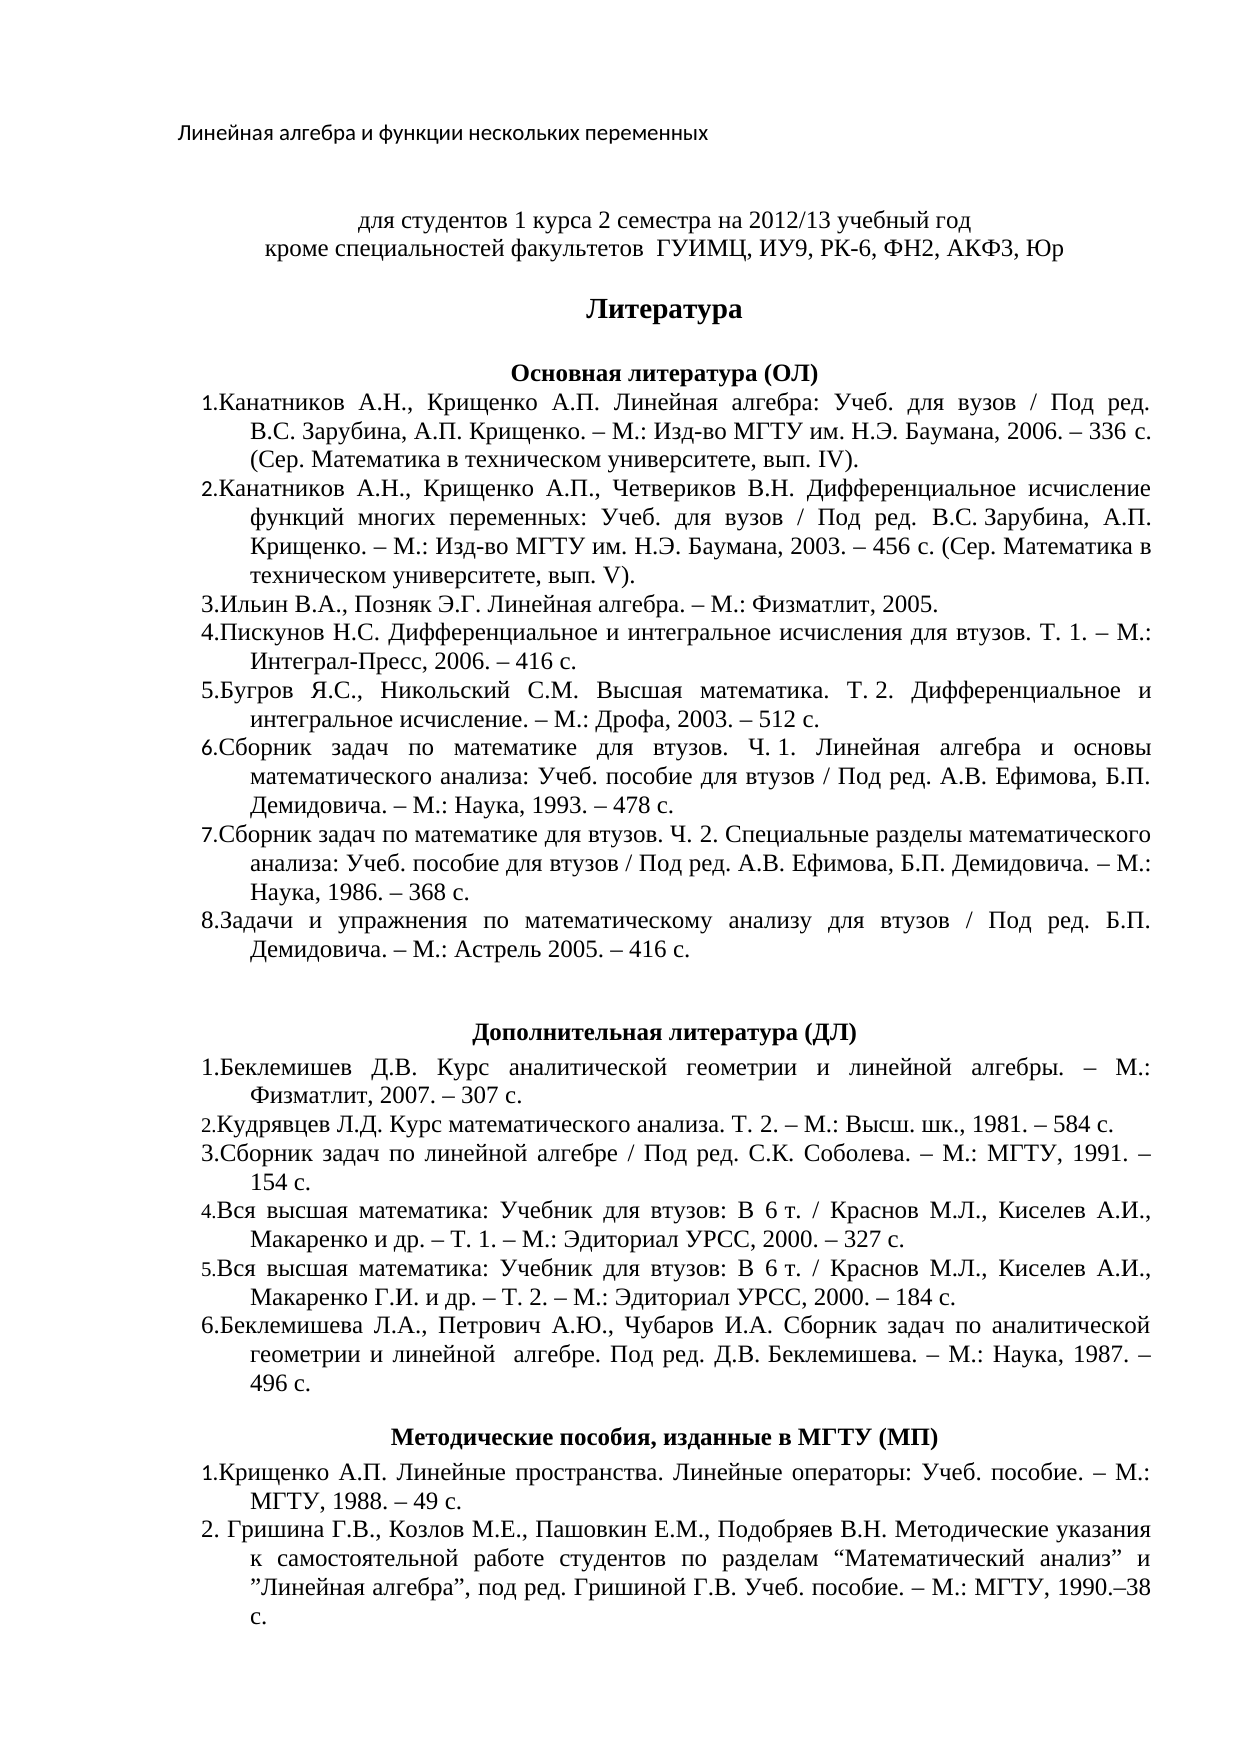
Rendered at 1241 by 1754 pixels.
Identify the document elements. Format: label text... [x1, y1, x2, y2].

list Канатников А.Н., Крищенко А.П. Линейная алгебра: Учеб. для вузов / Под ред. B.C. Зарубина, А.П. Крищенко. – М.: Изд-во МГТУ им. Н.Э. Баумана, 2006. – 336 с. (Сер. Математика в техническом университете, вып. IV). [201, 387, 1152, 473]
text для студентов 1 курса 2 семестра на 2012/13 учебный год [177, 205, 1152, 233]
text Литература [177, 291, 1152, 324]
list Канатников А.Н., Крищенко А.П., Четвериков В.Н. Дифференциальное исчисление функций многих переменных: Учеб. для вузов / Под ред. B.C. Зарубина, А.П. Крищенко. – М.: Изд-во МГТУ им. Н.Э. Баумана, 2003. – 456 с. (Сер. Математика в техническом университете, вып. V). [201, 473, 1152, 589]
list Сборник задач по математике для втузов. Ч. 2. Специальные разделы математического анализа: Учеб. пособие для втузов / Под ред. А.В. Ефимова, Б.П. Демидовича. – М.: Наука, 1986. – 368 с. [201, 819, 1152, 906]
list Бугров Я.С., Никольский С.М. Высшая математика. Т. 2. Дифференциальное и интегральное исчисление. – М.: Дрофа, 2003. – 512 с. [201, 675, 1152, 732]
list Вся высшая математика: Учебник для втузов: В 6 т. / Краснов М.Л., Киселев А.И., Макаренко Г.И. и др. – Т. 2. – М.: Эдиториал УРСС, 2000. – 184 с. [201, 1253, 1152, 1311]
list Сборник задач по математике для втузов. Ч. 1. Линейная алгебра и основы математического анализа: Учеб. пособие для втузов / Под ред. А.В. Ефимова, Б.П. Демидовича. – М.: Наука, 1993. – 478 с. [201, 732, 1152, 819]
list Беклемишев Д.В. Курс аналитической геометрии и линейной алгебры. – М.: Физматлит, 2007. – 307 с. [201, 1052, 1152, 1109]
list Крищенко А.П. Линейные пространства. Линейные операторы: Учеб. пособие. – М.: МГТУ, 1988. – 49 с. [201, 1457, 1152, 1514]
list Сборник задач по линейной алгебре / Под ред. С.К. Соболева. – М.: МГТУ, 1991. –154 с. [201, 1138, 1152, 1196]
text Методические пособия, изданные в МГТУ (МП) [177, 1422, 1152, 1451]
list Беклемишева Л.А., Петрович А.Ю., Чубаров И.А. Сборник задач по аналитической геометрии и линейной алгебре. Под ред. Д.В. Беклемишева. – М.: Наука, 1987. – 496 с. [201, 1311, 1152, 1397]
list Пискунов Н.С. Дифференциальное и интегральное исчисления для втузов. Т. 1. – М.: Интеграл-Пресс, 2006. – 416 с. [201, 617, 1152, 675]
list Задачи и упражнения по математическому анализу для втузов / Под ред. Б.П. Демидовича. – М.: Астрель 2005. – 416 с. [201, 906, 1152, 963]
list Кудрявцев Л.Д. Курс математического анализа. Т. 2. – М.: Высш. шк., 1981. – 584 с. [201, 1109, 1152, 1138]
list Ильин В.А., Позняк Э.Г. Линейная алгебра. – М.: Физматлит, 2005. [201, 589, 1152, 617]
list Гришина Г.В., Козлов М.Е., Пашовкин Е.М., Подобряев В.Н. Методические указания к самостоятельной работе студентов по разделам “Математический анализ” и ”Линейная алгебра”, под ред. Гришиной Г.В. Учеб. пособие. – М.: МГТУ, 1990.–38 с. [201, 1514, 1152, 1629]
subtitle Дополнительная литература (ДЛ) [177, 1017, 1152, 1046]
text кроме специальностей факультетов ГУИМЦ, ИУ9, РК-6, ФН2, АКФ3, Юр [177, 233, 1152, 262]
text Линейная алгебра и функции нескольких переменных [177, 118, 1152, 146]
text Основная литература (ОЛ) [177, 358, 1152, 387]
list Вся высшая математика: Учебник для втузов: В 6 т. / Краснов М.Л., Киселев А.И., Макаренко и др. – Т. 1. – М.: Эдиториал УРСС, 2000. – 327 с. [201, 1196, 1152, 1253]
